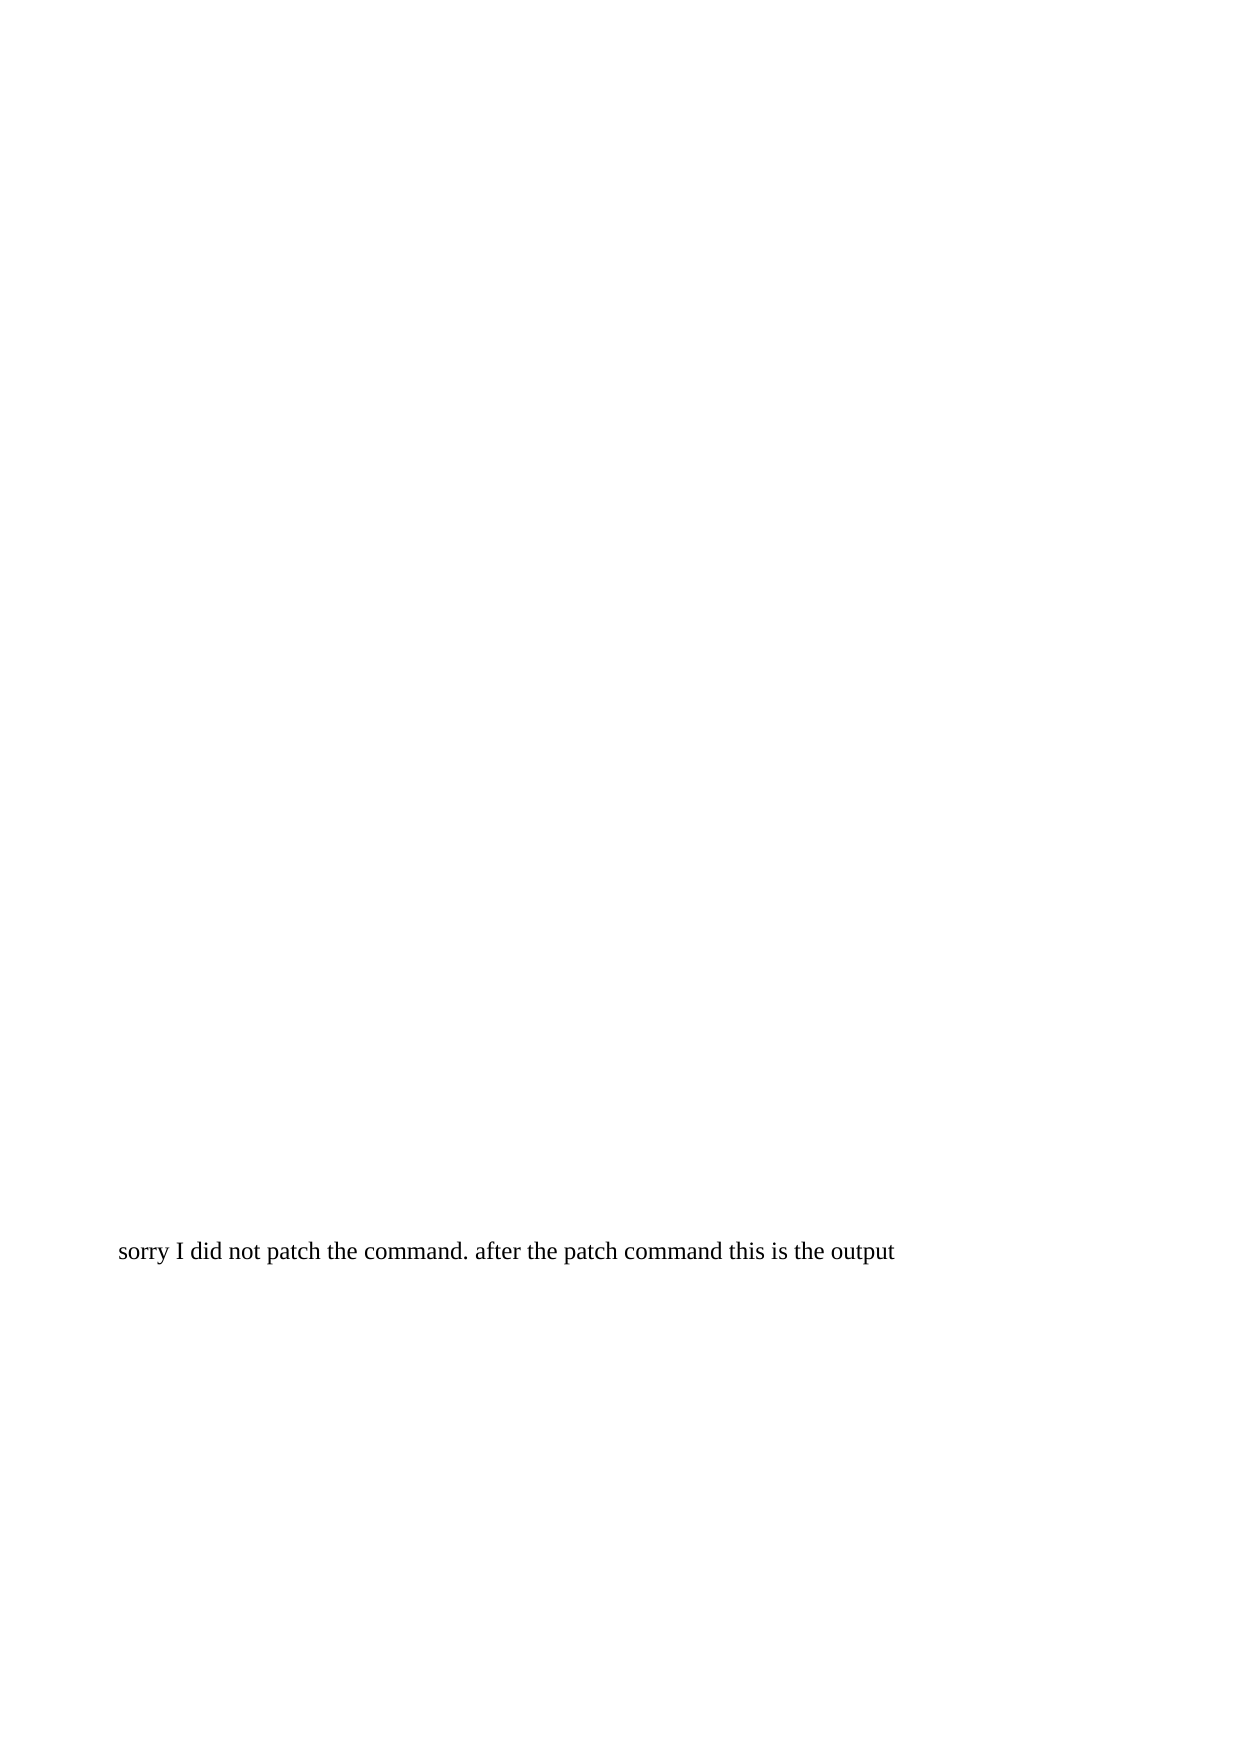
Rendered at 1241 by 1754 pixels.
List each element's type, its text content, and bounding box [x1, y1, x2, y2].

text sorry I did not patch the command. after the patch command this is the output [118, 1236, 1122, 1265]
